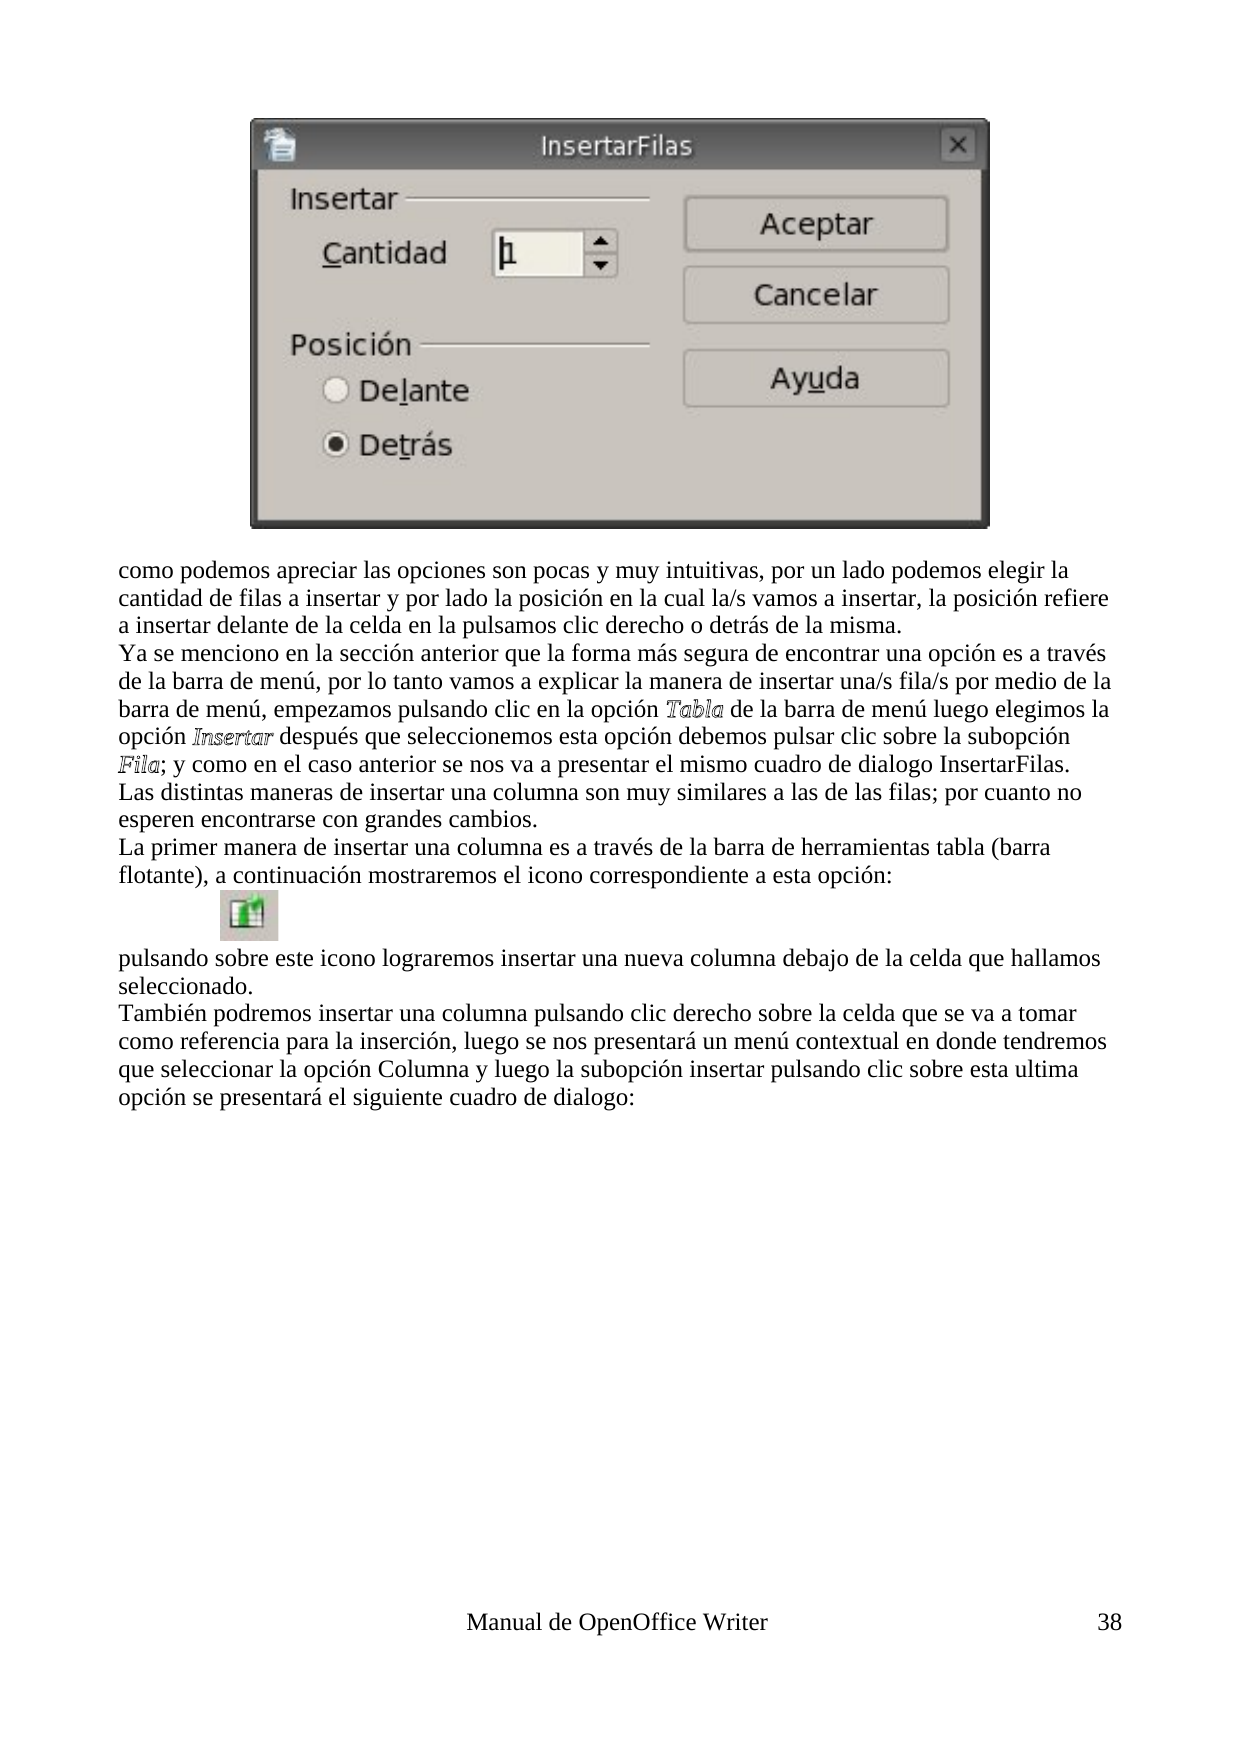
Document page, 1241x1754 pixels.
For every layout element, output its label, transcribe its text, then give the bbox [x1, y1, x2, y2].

text También podremos insertar una columna pulsando clic derecho sobre la celda que se va a tomar como referencia para la inserción, luego se nos presentará un menú contextual en donde tendremos que seleccionar la opción Columna y luego la subopción insertar pulsando clic sobre esta ultima opción se presentará el siguiente cuadro de dialogo: [118, 999, 1122, 1110]
text Las distintas maneras de insertar una columna son muy similares a las de las filas; por cuanto no esperen encontrarse con grandes cambios. [118, 778, 1122, 833]
text Ya se menciono en la sección anterior que la forma más segura de encontrar una opción es a través de la barra de menú, por lo tanto vamos a explicar la manera de insertar una/s fila/s por medio de la barra de menú, empezamos pulsando clic en la opción Tabla de la barra de menú luego elegimos la opción Insertar después que seleccionemos esta opción debemos pulsar clic sobre la subopción Fila; y como en el caso anterior se nos va a presentar el mismo cuadro de dialogo InsertarFilas. [118, 639, 1122, 778]
picture [220, 890, 279, 941]
text como podemos apreciar las opciones son pocas y muy intuitivas, por un lado podemos elegir la cantidad de filas a insertar y por lado la posición en la cual la/s vamos a insertar, la posición refiere a insertar delante de la celda en la pulsamos clic derecho o detrás de la misma. [118, 556, 1122, 639]
text pulsando sobre este icono lograremos insertar una nueva columna debajo de la celda que hallamos seleccionado. [118, 944, 1122, 999]
picture [250, 118, 990, 529]
text La primer manera de insertar una columna es a través de la barra de herramientas tabla (barra flotante), a continuación mostraremos el icono correspondiente a esta opción: [118, 833, 1122, 889]
